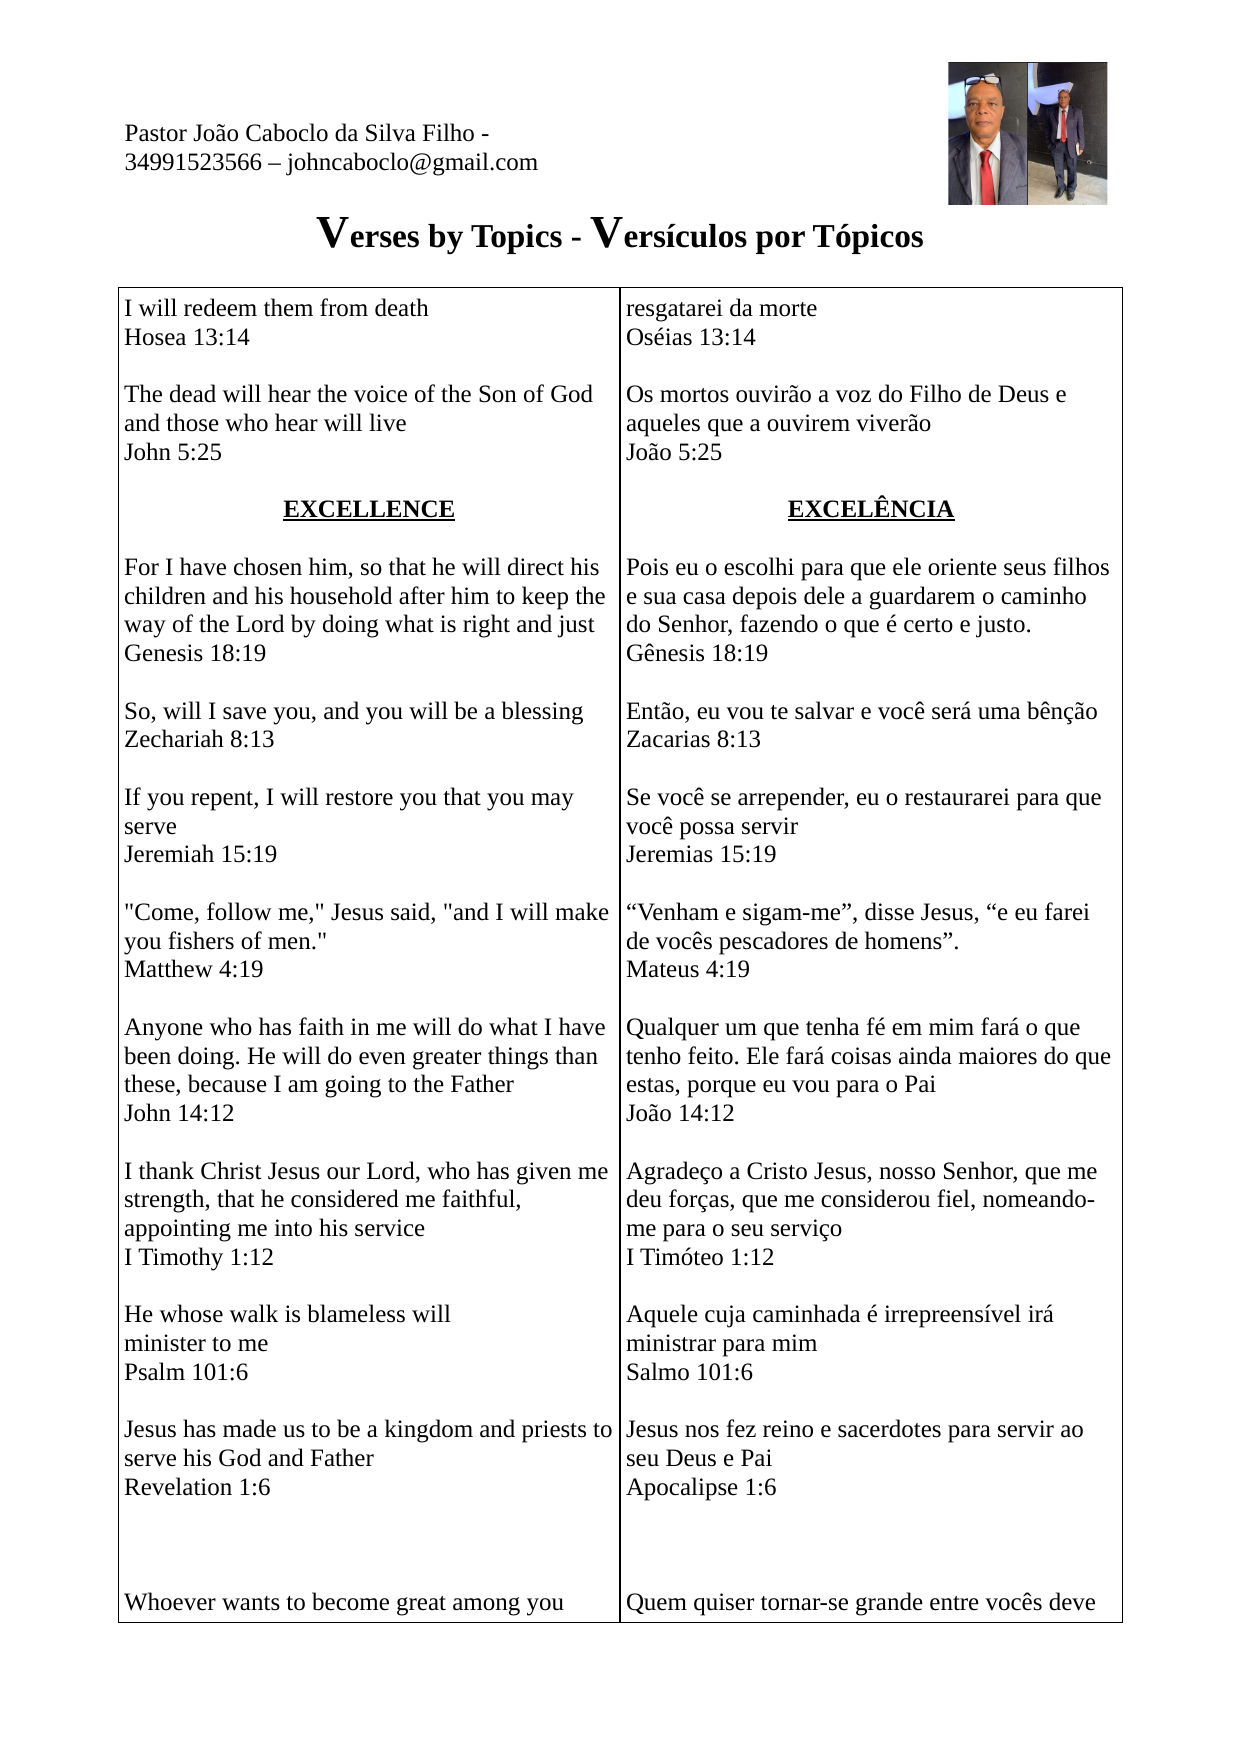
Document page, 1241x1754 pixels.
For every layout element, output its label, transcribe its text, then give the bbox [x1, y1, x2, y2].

picture [948, 62, 1108, 205]
table_cell I will redeem them from death Hosea 13:14 The dead will hear the voice of the Son of God and those who hear will live John 5:25 EXCELLENCE For I have chosen him, so that he will direct his children and his household after him to keep the way of the Lord by doing what is right and just Genesis 18:19 So, will I save you, and you will be a blessing Zechariah 8:13 If you repent, I will restore you that you may serve Jeremiah 15:19 "Come, follow me," Jesus said, "and I will make you fishers of men." Matthew 4:19 Anyone who has faith in me will do what I have been doing. He will do even greater things than these, because I am going to the Father John 14:12 I thank Christ Jesus our Lord, who has given me strength, that he considered me faithful, appointing me into his service I Timothy 1:12 He whose walk is blameless will minister to me Psalm 101:6 Jesus has made us to be a kingdom and priests to serve his God and Father Revelation 1:6 Whoever wants to become great among you [119, 288, 619, 1622]
table_cell resgatarei da morte Oséias 13:14 Os mortos ouvirão a voz do Filho de Deus e aqueles que a ouvirem viverão João 5:25 EXCELÊNCIA Pois eu o escolhi para que ele oriente seus filhos e sua casa depois dele a guardarem o caminho do Senhor, fazendo o que é certo e justo. Gênesis 18:19 Então, eu vou te salvar e você será uma bênção Zacarias 8:13 Se você se arrepender, eu o restaurarei para que você possa servir Jeremias 15:19 “Venham e sigam-me”, disse Jesus, “e eu farei de vocês pescadores de homens”. Mateus 4:19 Qualquer um que tenha fé em mim fará o que tenho feito. Ele fará coisas ainda maiores do que estas, porque eu vou para o Pai João 14:12 Agradeço a Cristo Jesus, nosso Senhor, que me deu forças, que me considerou fiel, nomeando-me para o seu serviço I Timóteo 1:12 Aquele cuja caminhada é irrepreensível irá ministrar para mim Salmo 101:6 Jesus nos fez reino e sacerdotes para servir ao seu Deus e Pai Apocalipse 1:6 Quem quiser tornar-se grande entre vocês deve [621, 288, 1122, 1622]
